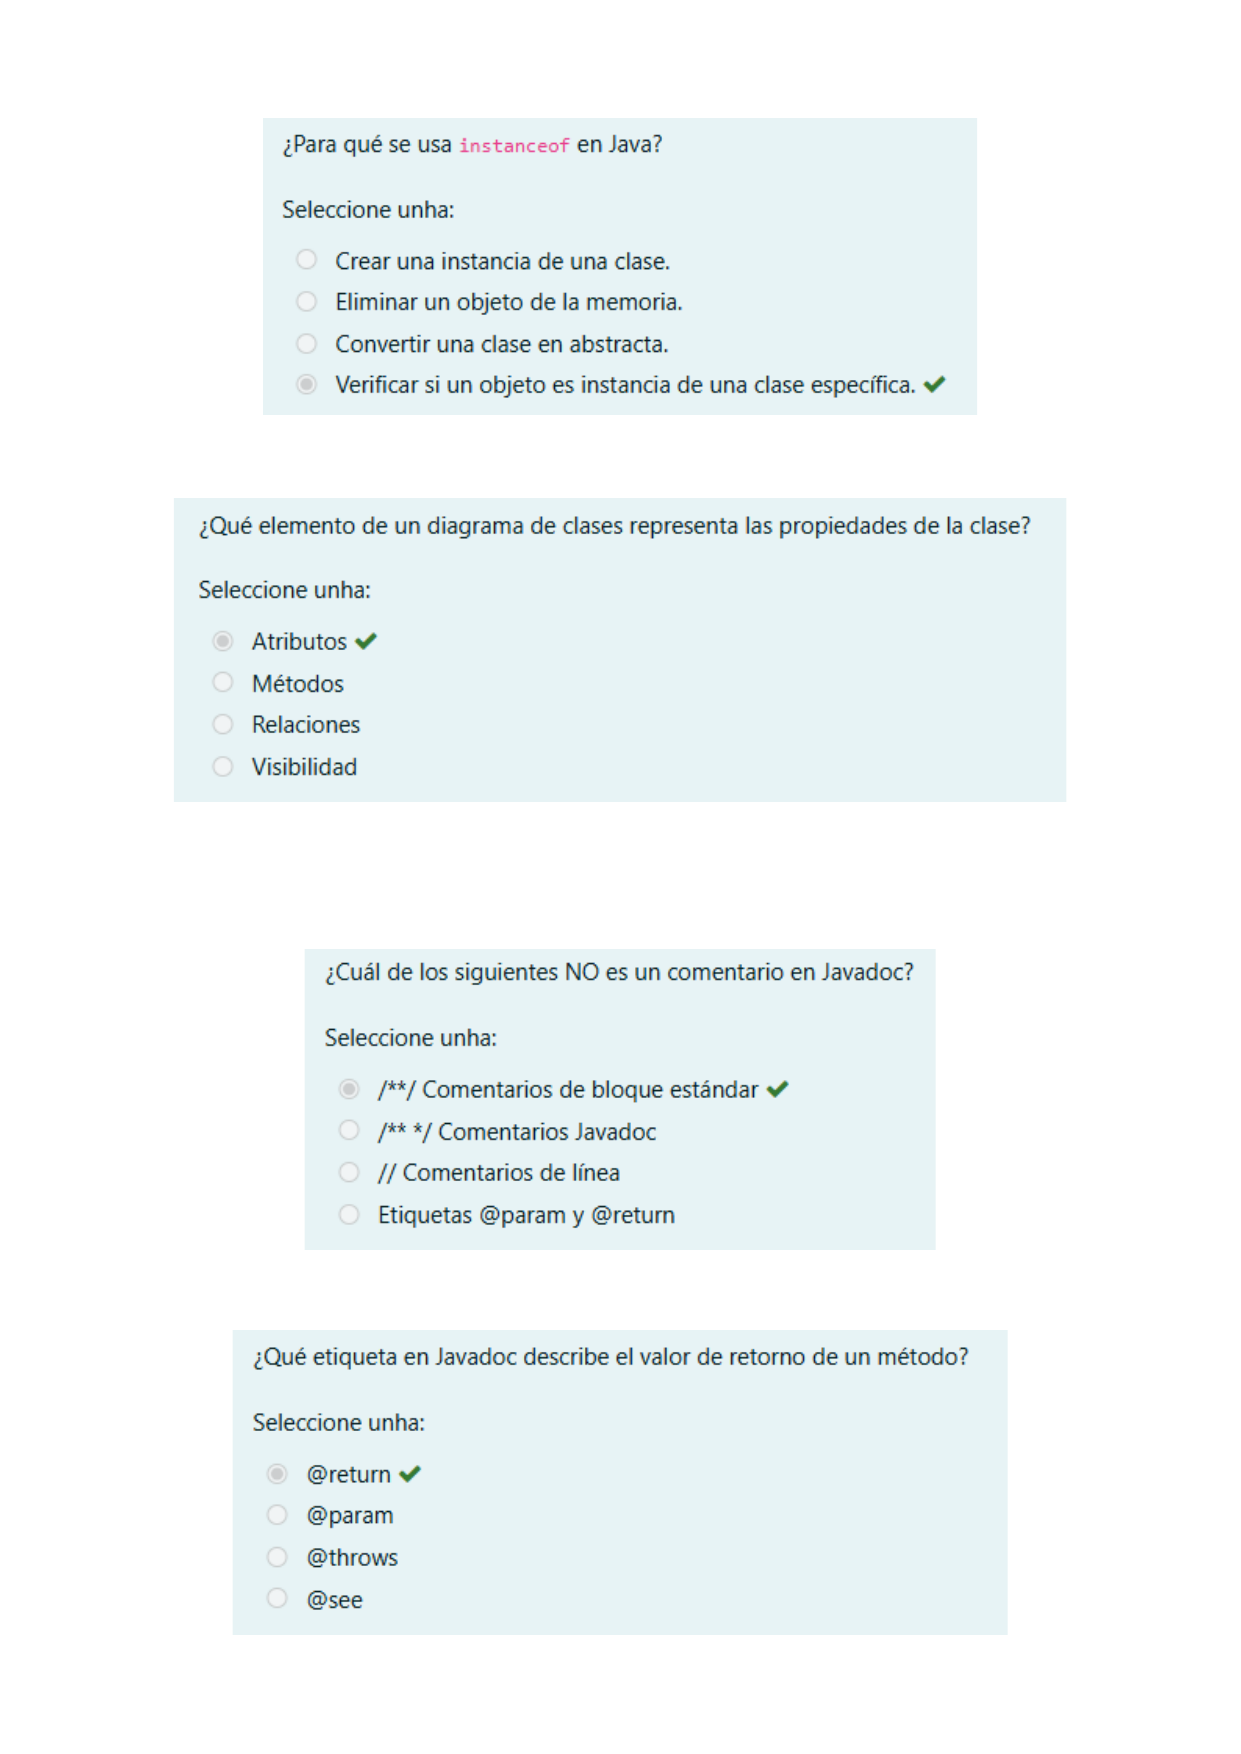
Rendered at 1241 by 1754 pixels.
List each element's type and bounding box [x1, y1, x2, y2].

picture [232, 1330, 1008, 1635]
picture [173, 498, 1067, 802]
picture [263, 118, 978, 415]
picture [304, 949, 936, 1250]
